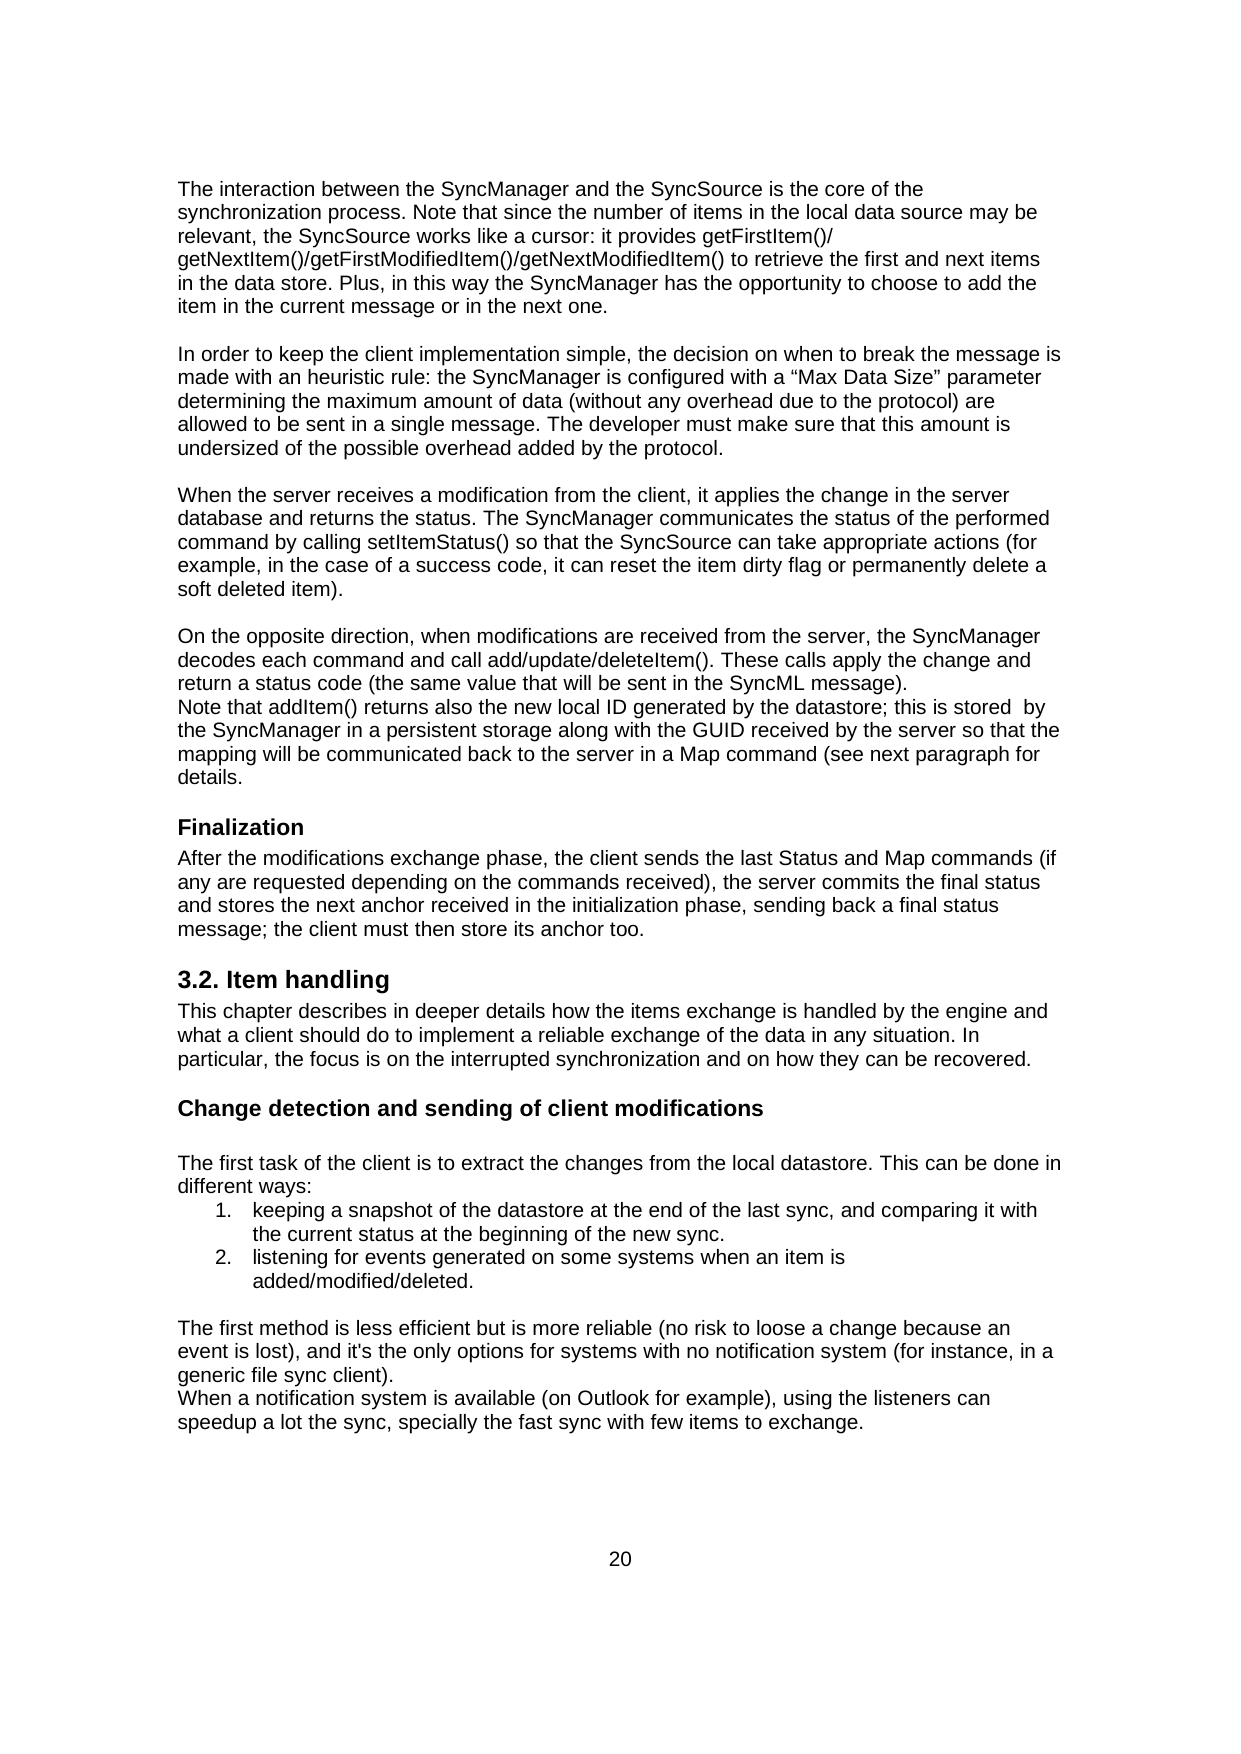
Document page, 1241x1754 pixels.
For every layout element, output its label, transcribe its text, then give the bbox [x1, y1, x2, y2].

text On the opposite direction, when modifications are received from the server, the SyncManager decodes each command and call add/update/deleteItem(). These calls apply the change and return a status code (the same value that will be sent in the SyncML message). [177, 624, 1063, 695]
text The first method is less efficient but is more reliable (no risk to loose a change because an event is lost), and it's the only options for systems with no notification system (for instance, in a generic file sync client). [177, 1316, 1063, 1387]
text In order to keep the client implementation simple, the decision on when to break the message is made with an heuristic rule: the SyncManager is configured with a “Max Data Size” parameter determining the maximum amount of data (without any overhead due to the protocol) are allowed to be sent in a single message. The developer must make sure that this amount is undersized of the possible overhead added by the protocol. [177, 342, 1063, 460]
text When the server receives a modification from the client, it applies the change in the server database and returns the status. The SyncManager communicates the status of the performed command by calling setItemStatus() so that the SyncSource can take appropriate actions (for example, in the case of a success code, it can reset the item dirty flag or permanently delete a soft deleted item). [177, 483, 1063, 601]
subtitle Item handling [177, 966, 1063, 994]
list keeping a snapshot of the datastore at the end of the last sync, and comparing it with the current status at the beginning of the new sync. [215, 1198, 1063, 1246]
text Note that addItem() returns also the new local ID generated by the datastore; this is stored by the SyncManager in a persistent storage along with the GUID received by the server so that the mapping will be communicated back to the server in a Map command (see next paragraph for details. [177, 695, 1063, 789]
text The first task of the client is to extract the changes from the local datastore. This can be done in different ways: [177, 1151, 1063, 1198]
subtitle Finalization [177, 814, 1063, 840]
text This chapter describes in deeper details how the items exchange is handled by the engine and what a client should do to implement a reliable exchange of the data in any situation. In particular, the focus is on the interrupted synchronization and on how they can be recovered. [177, 1000, 1063, 1071]
text When a notification system is available (on Outlook for example), using the listeners can speedup a lot the sync, specially the fast sync with few items to exchange. [177, 1387, 1063, 1434]
text The interaction between the SyncManager and the SyncSource is the core of the synchronization process. Note that since the number of items in the local data source may be relevant, the SyncSource works like a cursor: it provides getFirstItem()/ getNextItem()/getFirstModifiedItem()/getNextModifiedItem() to retrieve the first and next items in the data store. Plus, in this way the SyncManager has the opportunity to choose to add the item in the current message or in the next one. [177, 177, 1063, 318]
list listening for events generated on some systems when an item is added/modified/deleted. [215, 1246, 1063, 1293]
text After the modifications exchange phase, the client sends the last Status and Map commands (if any are requested depending on the commands received), the server commits the final status and stores the next anchor received in the initialization phase, sending back a final status message; the client must then store its anchor too. [177, 847, 1063, 941]
subtitle Change detection and sending of client modifications [177, 1096, 1063, 1122]
